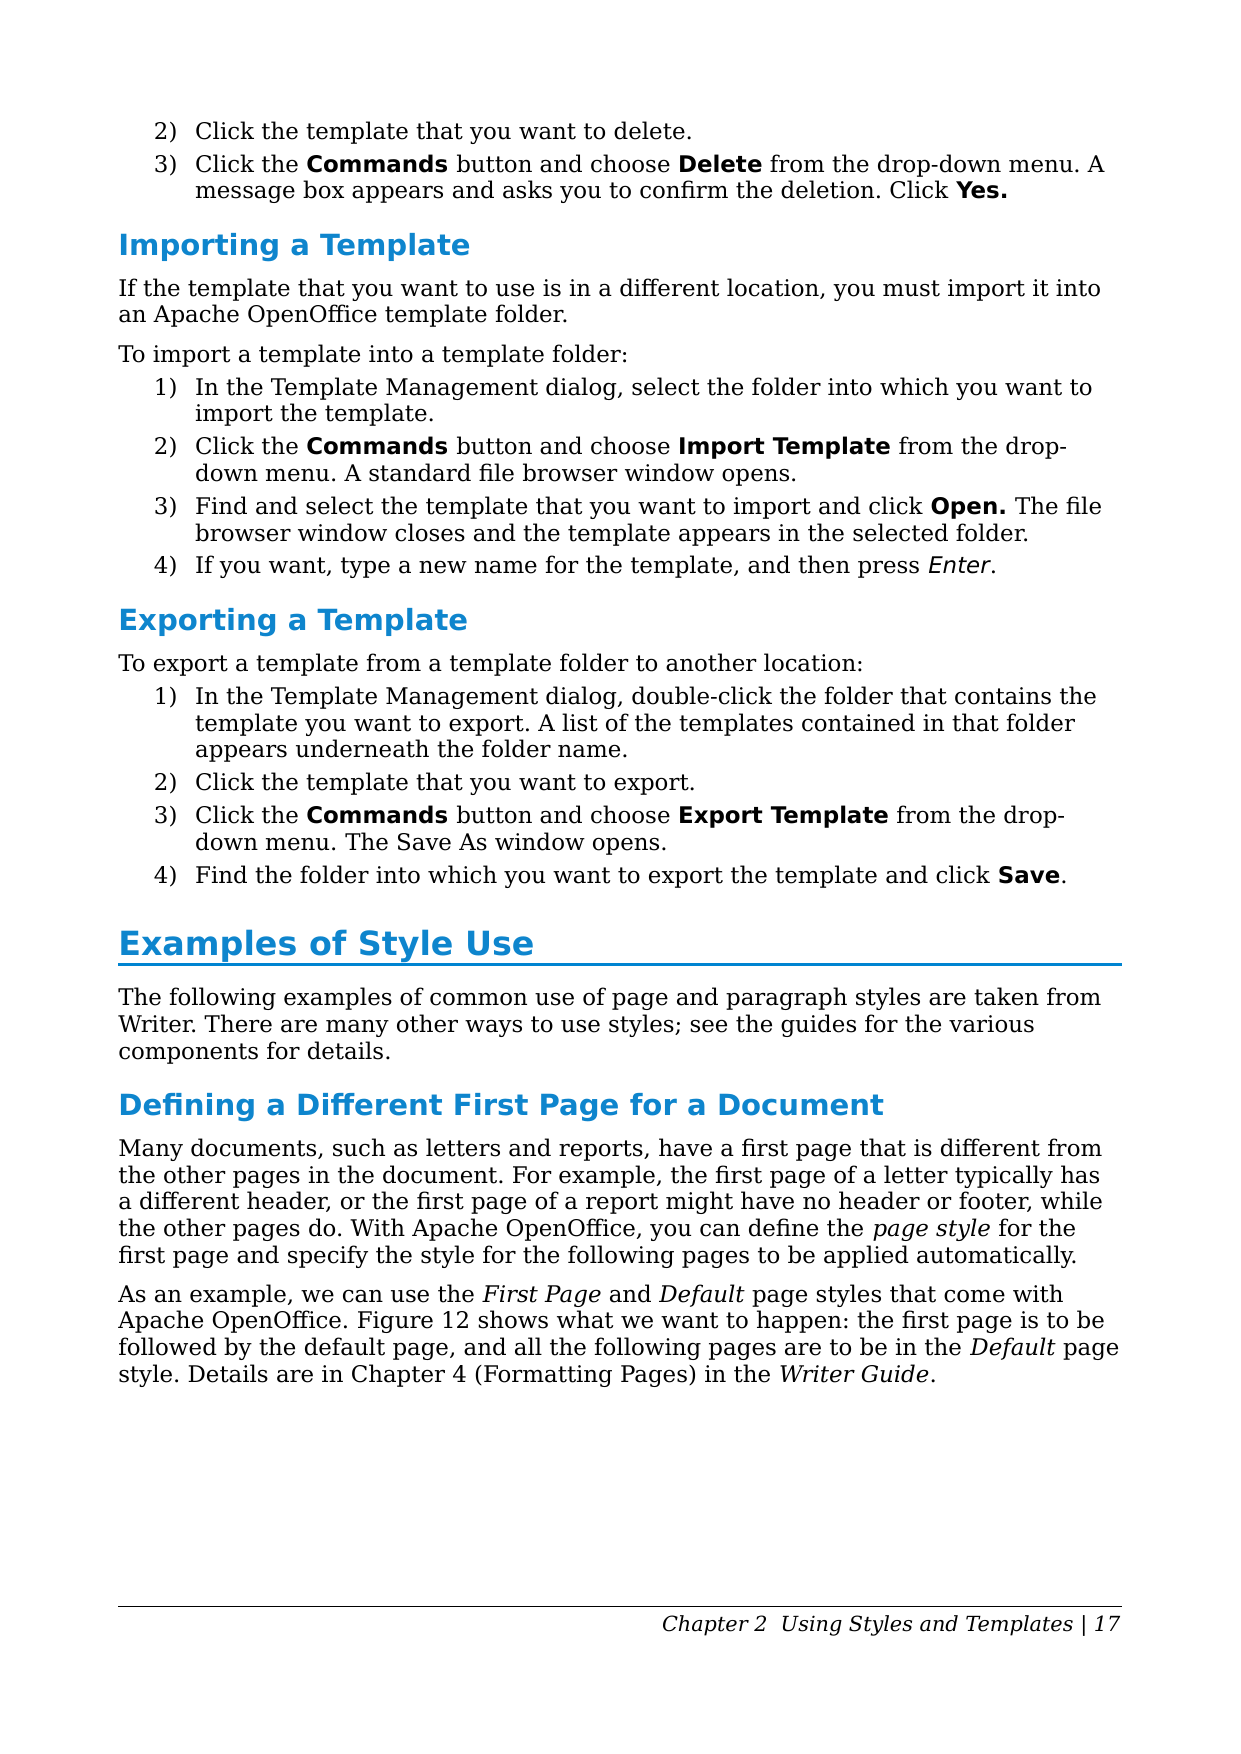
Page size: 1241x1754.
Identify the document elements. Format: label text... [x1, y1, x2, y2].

list In the Template Management dialog, double-click the folder that contains the template you want to export. A list of the templates contained in that folder appears underneath the folder name. [177, 683, 1122, 763]
list Find and select the template that you want to import and click Open. The file browser window closes and the template appears in the selected folder. [177, 493, 1122, 546]
list Click the Commands button and choose Export Template from the drop-down menu. The Save As window opens. [177, 802, 1122, 856]
list In the Template Management dialog, select the folder into which you want to import the template. [177, 374, 1122, 427]
list Click the Commands button and choose Delete from the drop-down menu. A message box appears and asks you to confirm the deletion. Click Yes. [177, 151, 1122, 204]
subtitle Importing a Template [118, 229, 1122, 263]
subtitle Examples of Style Use [118, 925, 1122, 963]
subtitle Defining a Different First Page for a Document [118, 1089, 1122, 1123]
text If the template that you want to use is in a different location, you must import it into an Apache OpenOffice template folder. [118, 275, 1122, 328]
text The following examples of common use of page and paragraph styles are taken from Writer. There are many other ways to use styles; see the guides for the various components for details. [118, 984, 1122, 1064]
list Find the folder into which you want to export the template and click Save. [177, 862, 1122, 888]
text As an example, we can use the First Page and Default page styles that come with Apache OpenOffice. Figure 12 shows what we want to happen: the first page is to be followed by the default page, and all the following pages are to be in the Default page style. Details are in Chapter 4 (Formatting Pages) in the Writer Guide. [118, 1281, 1122, 1388]
list Click the Commands button and choose Import Template from the drop-down menu. A standard file browser window opens. [177, 433, 1122, 487]
list Click the template that you want to delete. [177, 118, 1122, 145]
list To import a template into a template folder: [118, 341, 1122, 367]
list To export a template from a template folder to another location: [118, 650, 1122, 677]
subtitle Exporting a Template [118, 604, 1122, 638]
list If you want, type a new name for the template, and then press Enter. [177, 553, 1122, 579]
list Click the template that you want to export. [177, 769, 1122, 796]
text Many documents, such as letters and reports, have a first page that is different from the other pages in the document. For example, the first page of a letter typically has a different header, or the first page of a report might have no header or footer, while the other pages do. With Apache OpenOffice, you can define the page style for the first page and specify the style for the following pages to be applied automatically. [118, 1135, 1122, 1268]
